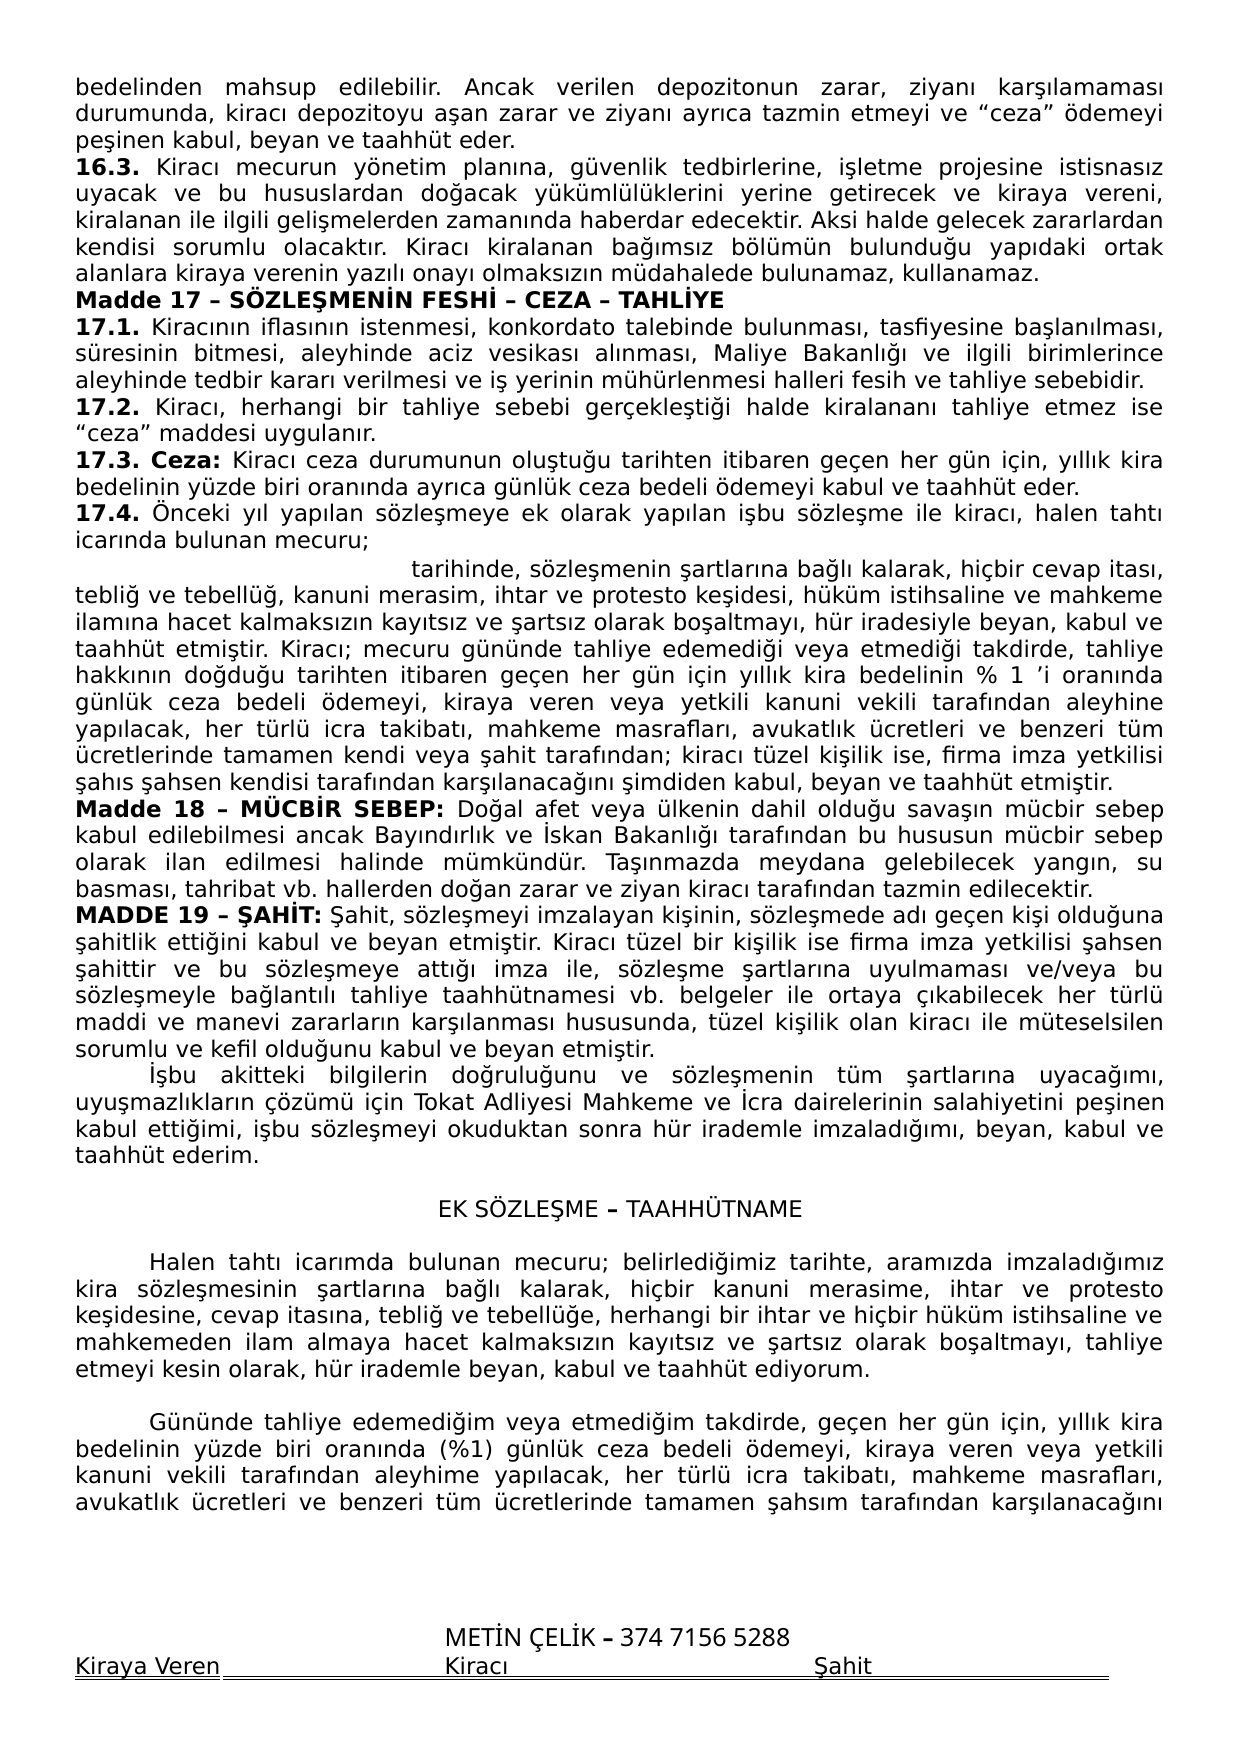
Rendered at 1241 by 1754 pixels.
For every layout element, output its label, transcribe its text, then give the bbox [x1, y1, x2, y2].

text İşbu akitteki bilgilerin doğruluğunu ve sözleşmenin tüm şartlarına uyacağımı, uyuşmazlıkların çözümü için Tokat Adliyesi Mahkeme ve İcra dairelerinin salahiyetini peşinen kabul ettiğimi, işbu sözleşmeyi okuduktan sonra hür irademle imzaladığımı, beyan, kabul ve taahhüt ederim. [75, 1063, 1165, 1169]
text Gününde tahliye edemediğim veya etmediğim takdirde, geçen her gün için, yıllık kira bedelinin yüzde biri oranında (%1) günlük ceza bedeli ödemeyi, kiraya veren veya yetkili kanuni vekili tarafından aleyhime yapılacak, her türlü icra takibatı, mahkeme masrafları, avukatlık ücretleri ve benzeri tüm ücretlerinde tamamen şahsım tarafından karşılanacağını [75, 1409, 1165, 1516]
text 17.1. Kiracının iflasının istenmesi, konkordato talebinde bulunması, tasfiyesine başlanılması, süresinin bitmesi, aleyhinde aciz vesikası alınması, Maliye Bakanlığı ve ilgili birimlerince aleyhinde tedbir kararı verilmesi ve iş yerinin mühürlenmesi halleri fesih ve tahliye sebebidir. [75, 314, 1165, 394]
text EK SÖZLEŞME – TAAHHÜTNAME [75, 1196, 1165, 1223]
text tarihinde, sözleşmenin şartlarına bağlı kalarak, hiçbir cevap itası, tebliğ ve tebellüğ, kanuni merasim, ihtar ve protesto keşidesi, hüküm istihsaline ve mahkeme ilamına hacet kalmaksızın kayıtsız ve şartsız olarak boşaltmayı, hür iradesiyle beyan, kabul ve taahhüt etmiştir. Kiracı; mecuru gününde tahliye edemediği veya etmediği takdirde, tahliye hakkının doğduğu tarihten itibaren geçen her gün için yıllık kira bedelinin % 1 ’i oranında günlük ceza bedeli ödemeyi, kiraya veren veya yetkili kanuni vekili tarafından aleyhine yapılacak, her türlü icra takibatı, mahkeme masrafları, avukatlık ücretleri ve benzeri tüm ücretlerinde tamamen kendi veya şahit tarafından; kiracı tüzel kişilik ise, firma imza yetkilisi şahıs şahsen kendisi tarafından karşılanacağını şimdiden kabul, beyan ve taahhüt etmiştir. [75, 554, 1165, 796]
text 17.4. Önceki yıl yapılan sözleşmeye ek olarak yapılan işbu sözleşme ile kiracı, halen tahtı icarında bulunan mecuru; [75, 501, 1165, 554]
text 17.3. Ceza: Kiracı ceza durumunun oluştuğu tarihten itibaren geçen her gün için, yıllık kira bedelinin yüzde biri oranında ayrıca günlük ceza bedeli ödemeyi kabul ve taahhüt eder. [75, 447, 1165, 501]
text bedelinden mahsup edilebilir. Ancak verilen depozitonun zarar, ziyanı karşılamaması durumunda, kiracı depozitoyu aşan zarar ve ziyanı ayrıca tazmin etmeyi ve “ceza” ödemeyi peşinen kabul, beyan ve taahhüt eder. [75, 74, 1165, 154]
text Madde 18 – MÜCBİR SEBEP: Doğal afet veya ülkenin dahil olduğu savaşın mücbir sebep kabul edilebilmesi ancak Bayındırlık ve İskan Bakanlığı tarafından bu hususun mücbir sebep olarak ilan edilmesi halinde mümkündür. Taşınmazda meydana gelebilecek yangın, su basması, tahribat vb. hallerden doğan zarar ve ziyan kiracı tarafından tazmin edilecektir. [75, 796, 1165, 903]
text 17.2. Kiracı, herhangi bir tahliye sebebi gerçekleştiği halde kiralananı tahliye etmez ise “ceza” maddesi uygulanır. [75, 394, 1165, 447]
text MADDE 19 – ŞAHİT: Şahit, sözleşmeyi imzalayan kişinin, sözleşmede adı geçen kişi olduğuna şahitlik ettiğini kabul ve beyan etmiştir. Kiracı tüzel bir kişilik ise firma imza yetkilisi şahsen şahittir ve bu sözleşmeye attığı imza ile, sözleşme şartlarına uyulmaması ve/veya bu sözleşmeyle bağlantılı tahliye taahhütnamesi vb. belgeler ile ortaya çıkabilecek her türlü maddi ve manevi zararların karşılanması hususunda, tüzel kişilik olan kiracı ile müteselsilen sorumlu ve kefil olduğunu kabul ve beyan etmiştir. [75, 903, 1165, 1063]
text Madde 17 – SÖZLEŞMENİN FESHİ – CEZA – TAHLİYE [75, 287, 1165, 314]
text Halen tahtı icarımda bulunan mecuru; belirlediğimiz tarihte, aramızda imzaladığımız kira sözleşmesinin şartlarına bağlı kalarak, hiçbir kanuni merasime, ihtar ve protesto keşidesine, cevap itasına, tebliğ ve tebellüğe, herhangi bir ihtar ve hiçbir hüküm istihsaline ve mahkemeden ilam almaya hacet kalmaksızın kayıtsız ve şartsız olarak boşaltmayı, tahliye etmeyi kesin olarak, hür irademle beyan, kabul ve taahhüt ediyorum. [75, 1249, 1165, 1383]
text 16.3. Kiracı mecurun yönetim planına, güvenlik tedbirlerine, işletme projesine istisnasız uyacak ve bu hususlardan doğacak yükümlülüklerini yerine getirecek ve kiraya vereni, kiralanan ile ilgili gelişmelerden zamanında haberdar edecektir. Aksi halde gelecek zararlardan kendisi sorumlu olacaktır. Kiracı kiralanan bağımsız bölümün bulunduğu yapıdaki ortak alanlara kiraya verenin yazılı onayı olmaksızın müdahalede bulunamaz, kullanamaz. [75, 154, 1165, 287]
